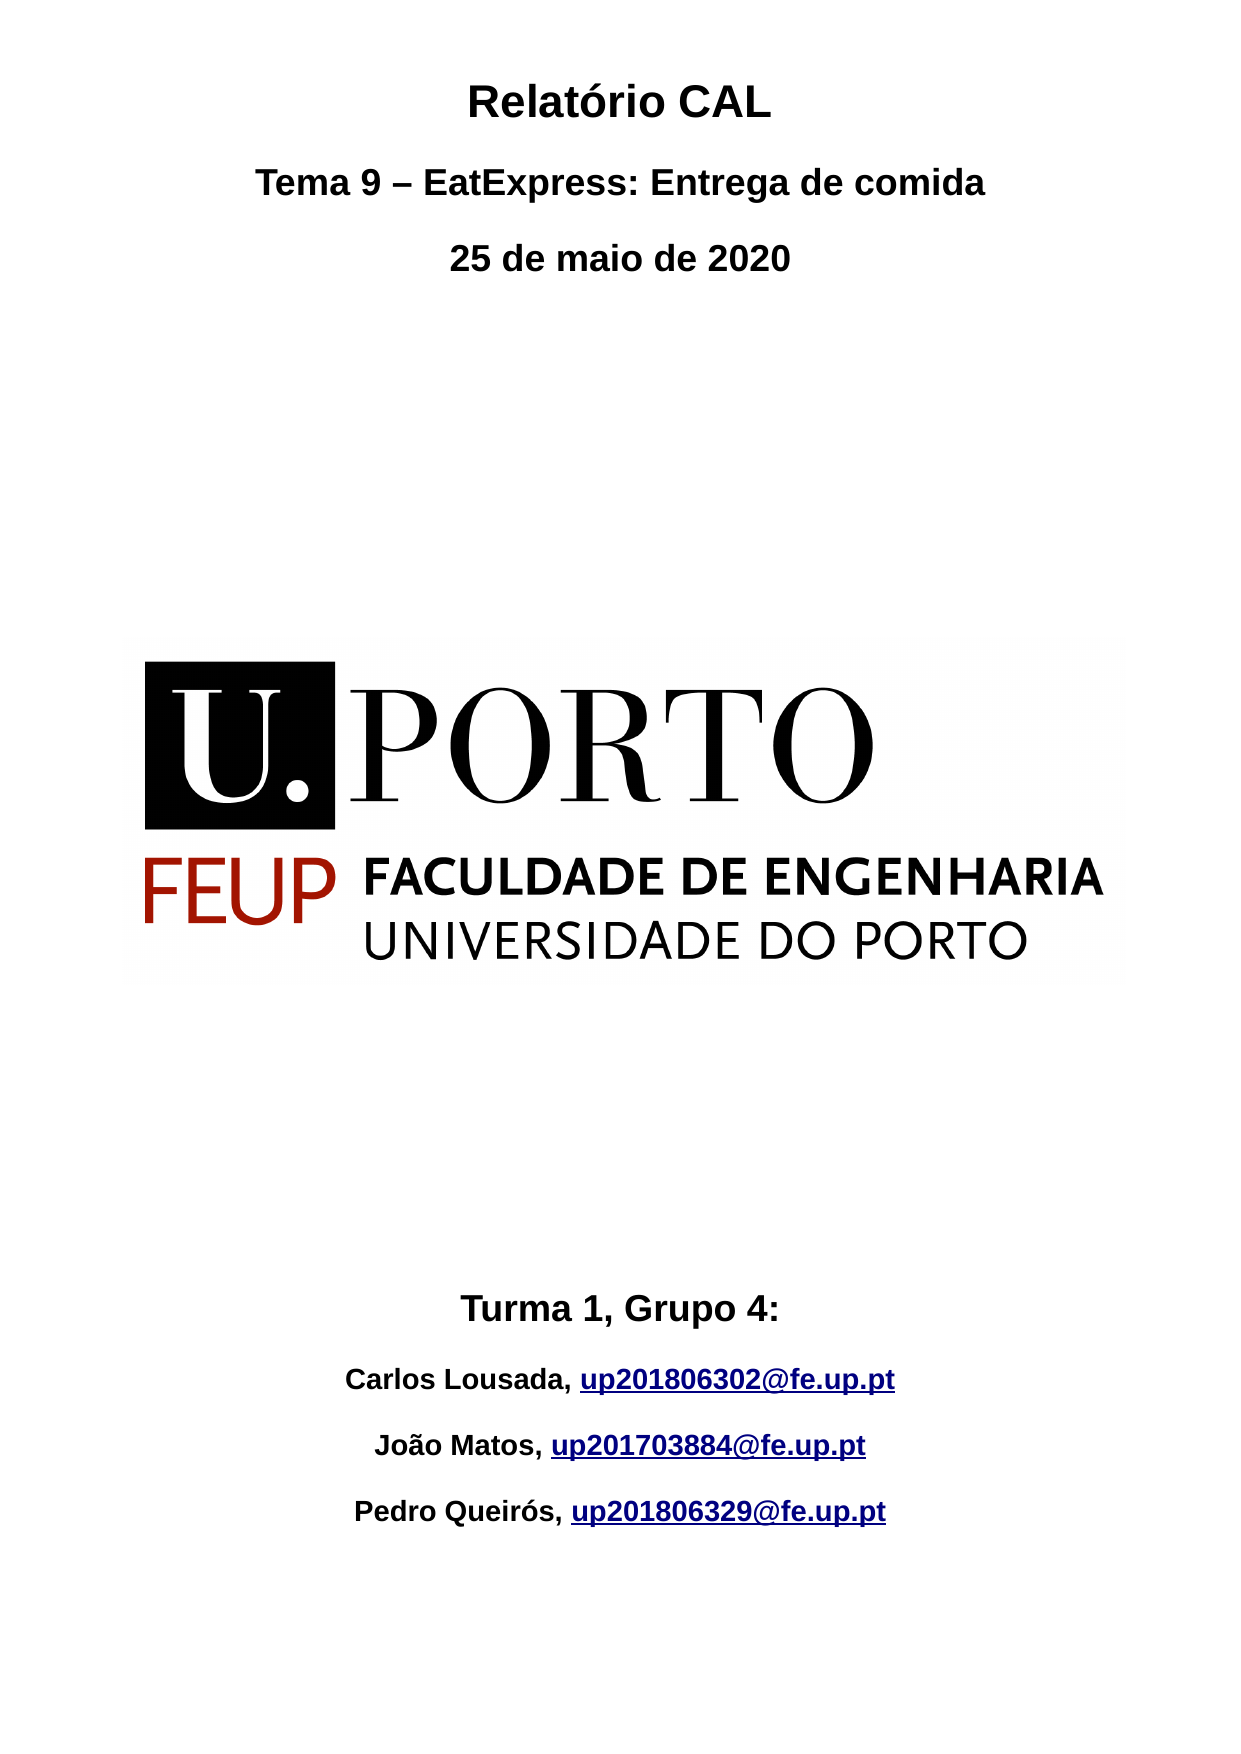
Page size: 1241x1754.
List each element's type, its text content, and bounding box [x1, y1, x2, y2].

text 25 de maio de 2020 [118, 236, 1122, 279]
text Carlos Lousada, up201806302@fe.up.pt [118, 1362, 1122, 1396]
text Turma 1, Grupo 4: [118, 1286, 1122, 1329]
text Pedro Queirós, up201806329@fe.up.pt [118, 1494, 1122, 1528]
text Relatório CAL [118, 75, 1122, 128]
text João Matos, up201703884@fe.up.pt [118, 1428, 1122, 1462]
text Tema 9 – EatExpress: Entrega de comida [118, 160, 1122, 203]
